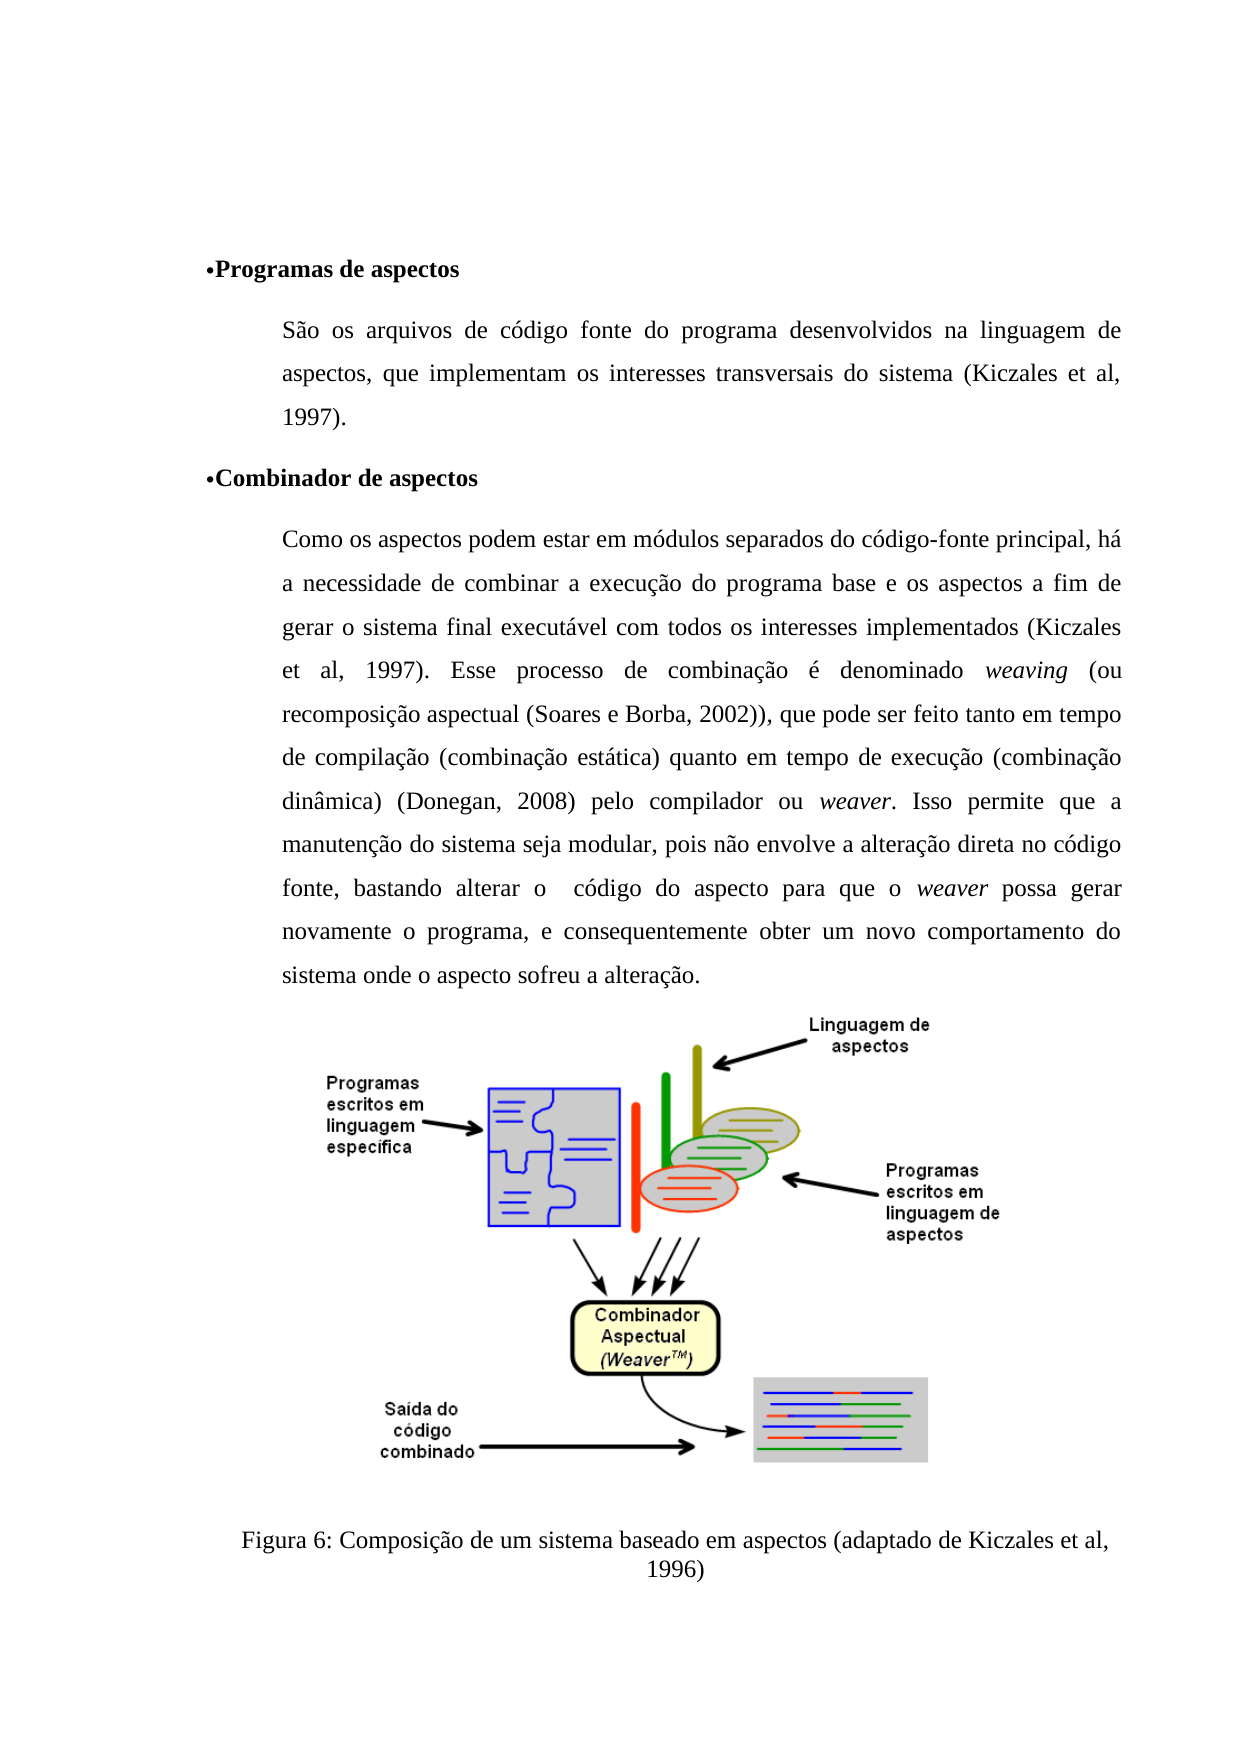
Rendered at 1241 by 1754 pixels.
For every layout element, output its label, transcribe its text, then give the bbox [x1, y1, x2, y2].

list Combinador de aspectos [207, 463, 1122, 492]
picture [323, 1012, 1006, 1467]
text Como os aspectos podem estar em módulos separados do código-fonte principal, há a necessidade de combinar a execução do programa base e os aspectos a fim de gerar o sistema final executável com todos os interesses implementados (Kiczales et al, 1997). Esse processo de combinação é denominado weaving (ou recomposição aspectual (Soares e Borba, 2002)), que pode ser feito tanto em tempo de compilação (combinação estática) quanto em tempo de execução (combinação dinâmica) (Donegan, 2008) pelo compilador ou weaver. Isso permite que a manutenção do sistema seja modular, pois não envolve a alteração direta no código fonte, bastando alterar o código do aspecto para que o weaver possa gerar novamente o programa, e consequentemente obter um novo comportamento do sistema onde o aspecto sofreu a alteração. [282, 524, 1122, 989]
list Programas de aspectos [207, 253, 1122, 283]
text Figura 6: Composição de um sistema baseado em aspectos (adaptado de Kiczales et al, 1996) [229, 1525, 1122, 1583]
text São os arquivos de código fonte do programa desenvolvidos na linguagem de aspectos, que implementam os interesses transversais do sistema (Kiczales et al, 1997). [282, 315, 1122, 431]
